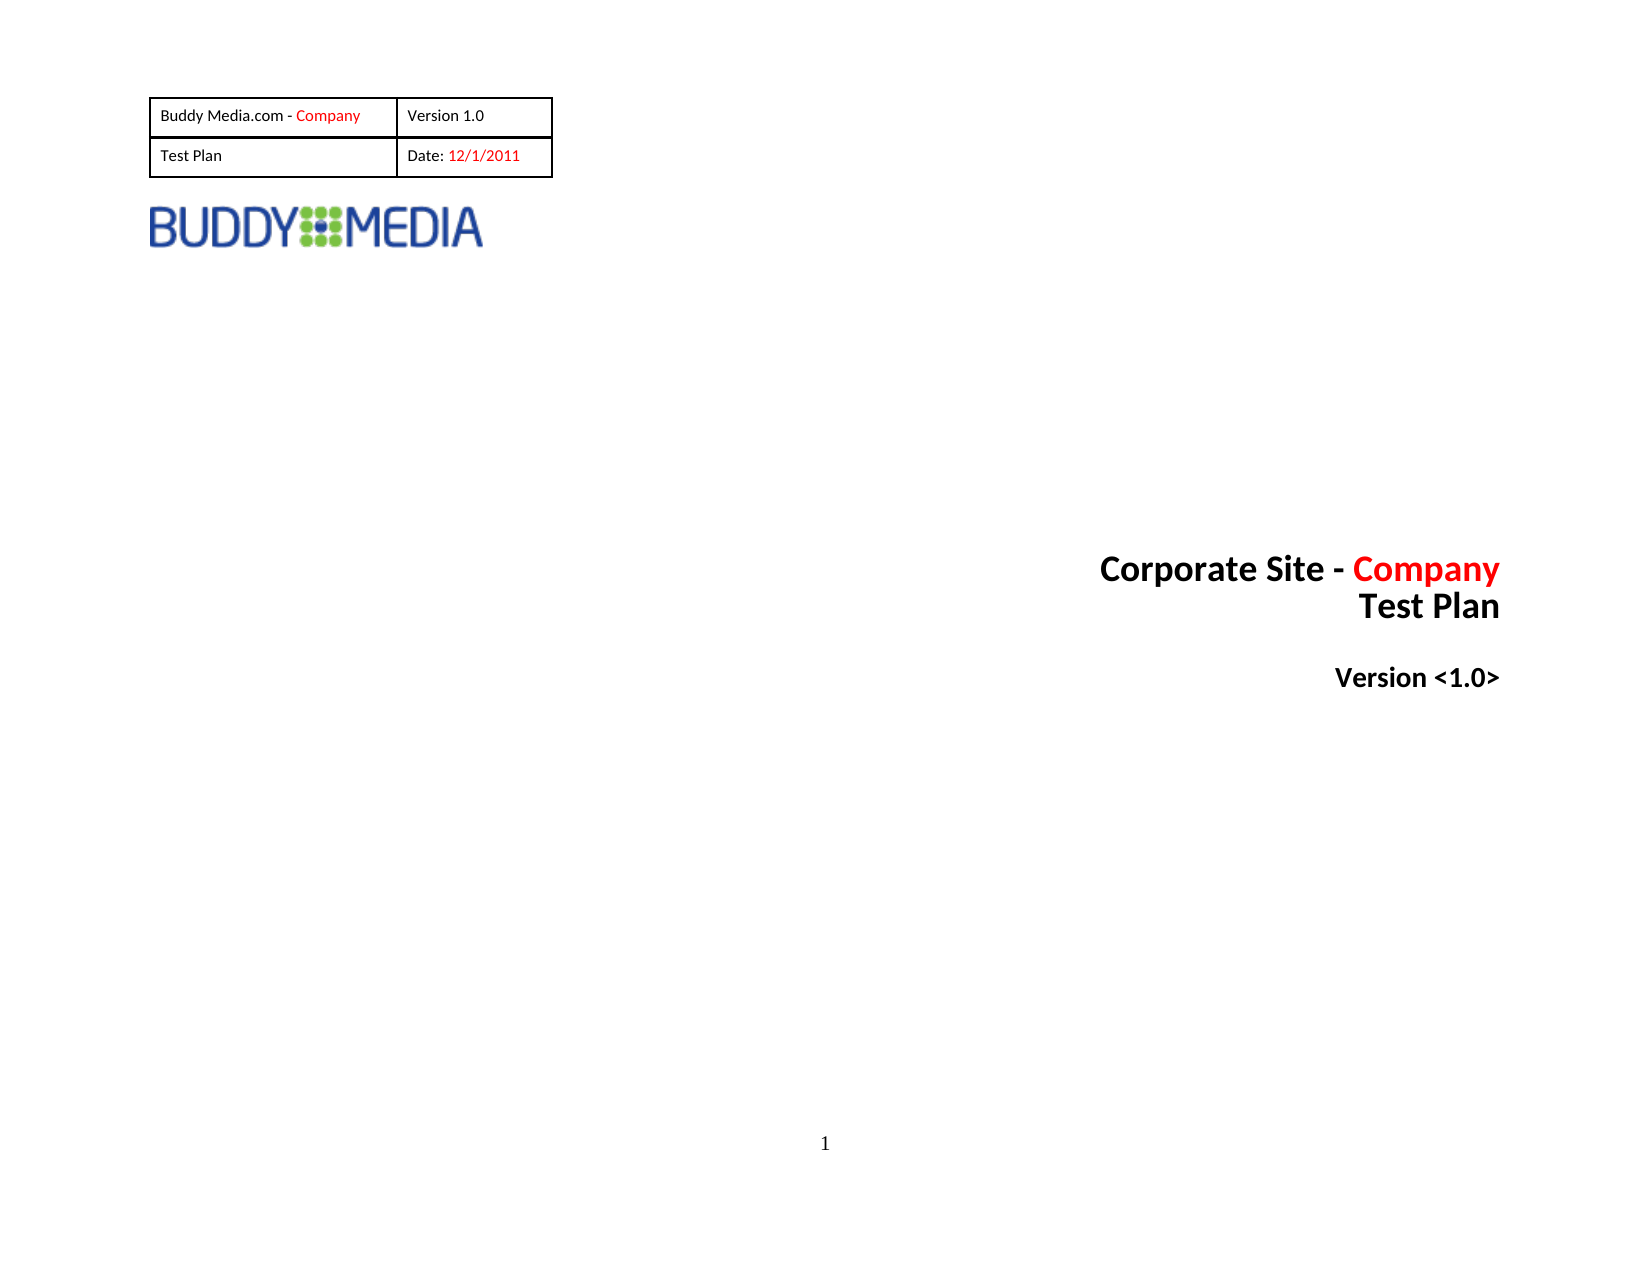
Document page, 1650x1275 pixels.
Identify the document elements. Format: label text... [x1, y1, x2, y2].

text Version <1.0> [150, 665, 1500, 694]
text Corporate Site - Company [150, 553, 1500, 590]
picture [150, 201, 483, 253]
text Test Plan [150, 590, 1500, 628]
